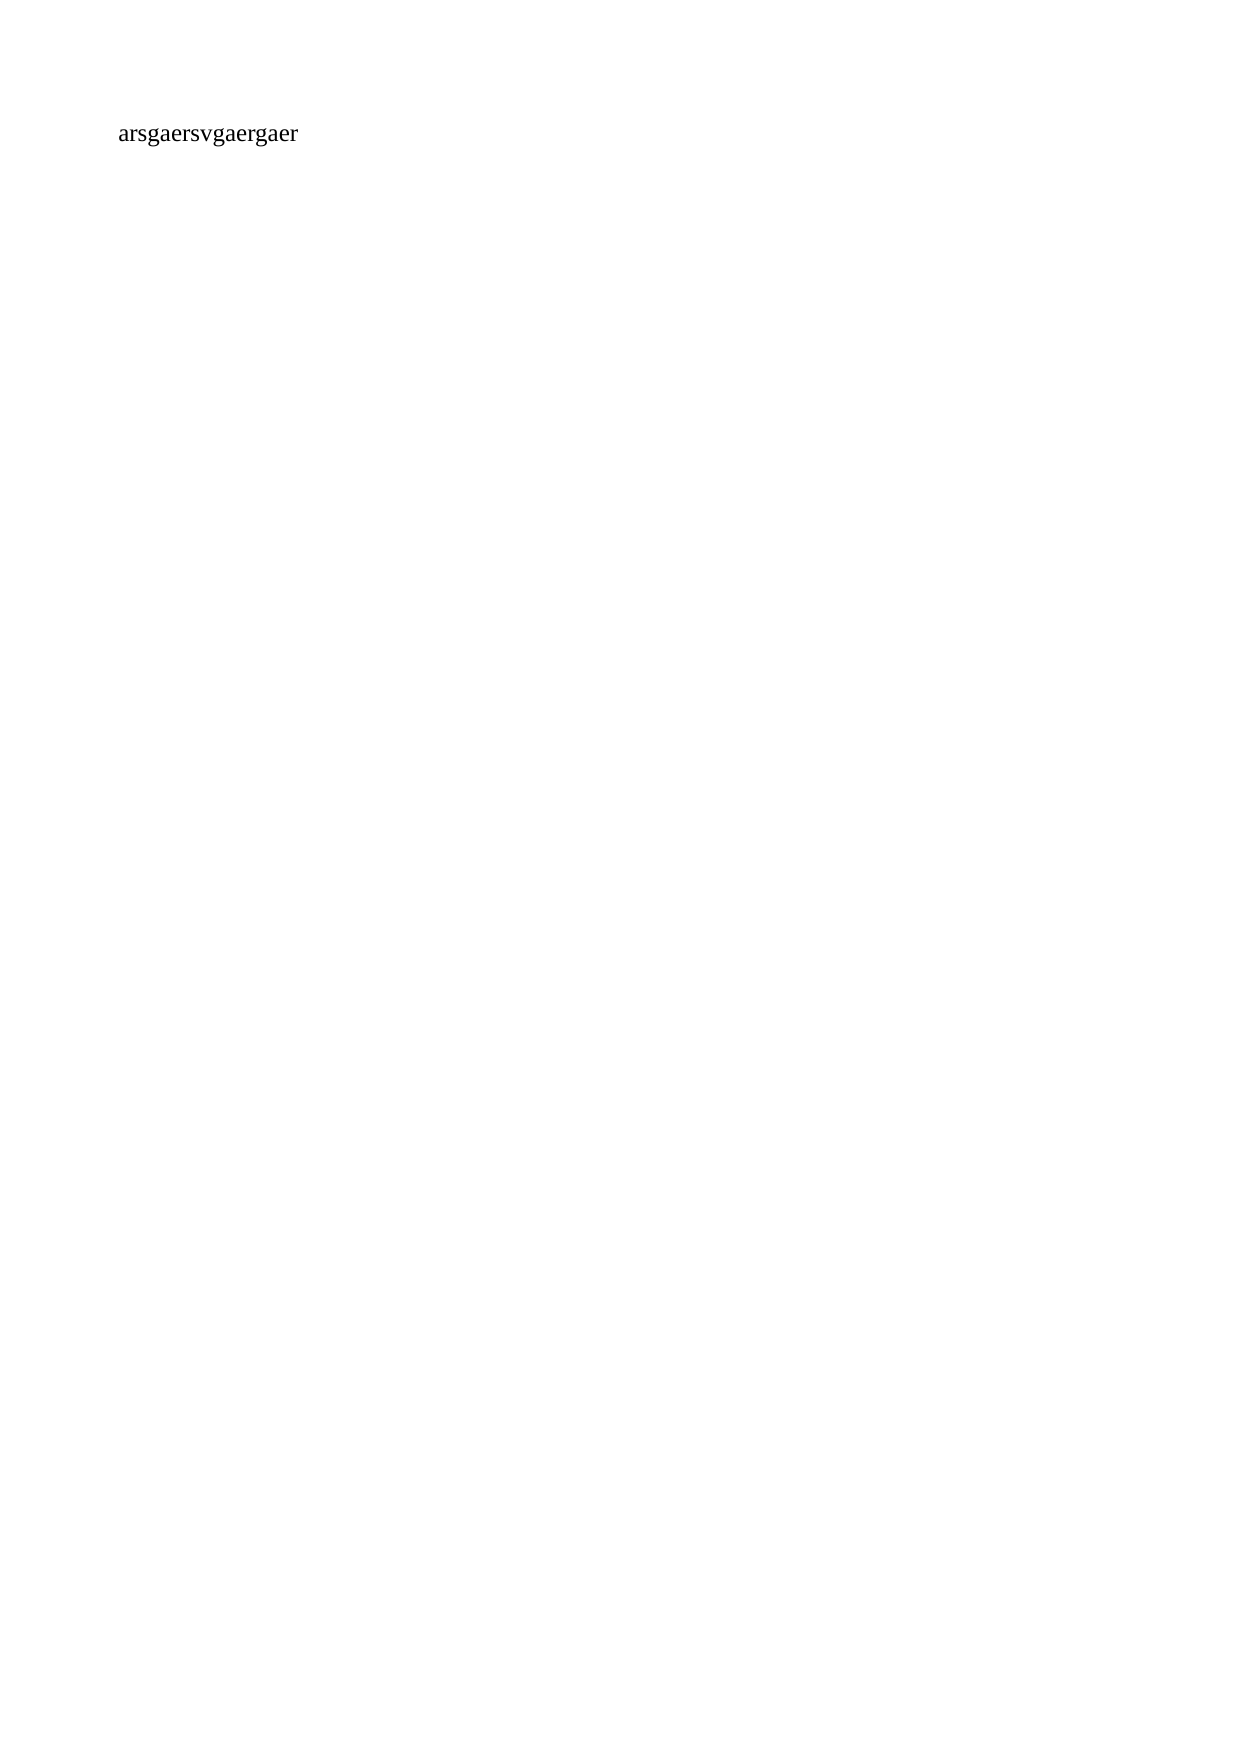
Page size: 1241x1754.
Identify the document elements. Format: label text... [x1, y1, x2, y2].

text arsgaersvgaergaer [118, 118, 1122, 147]
